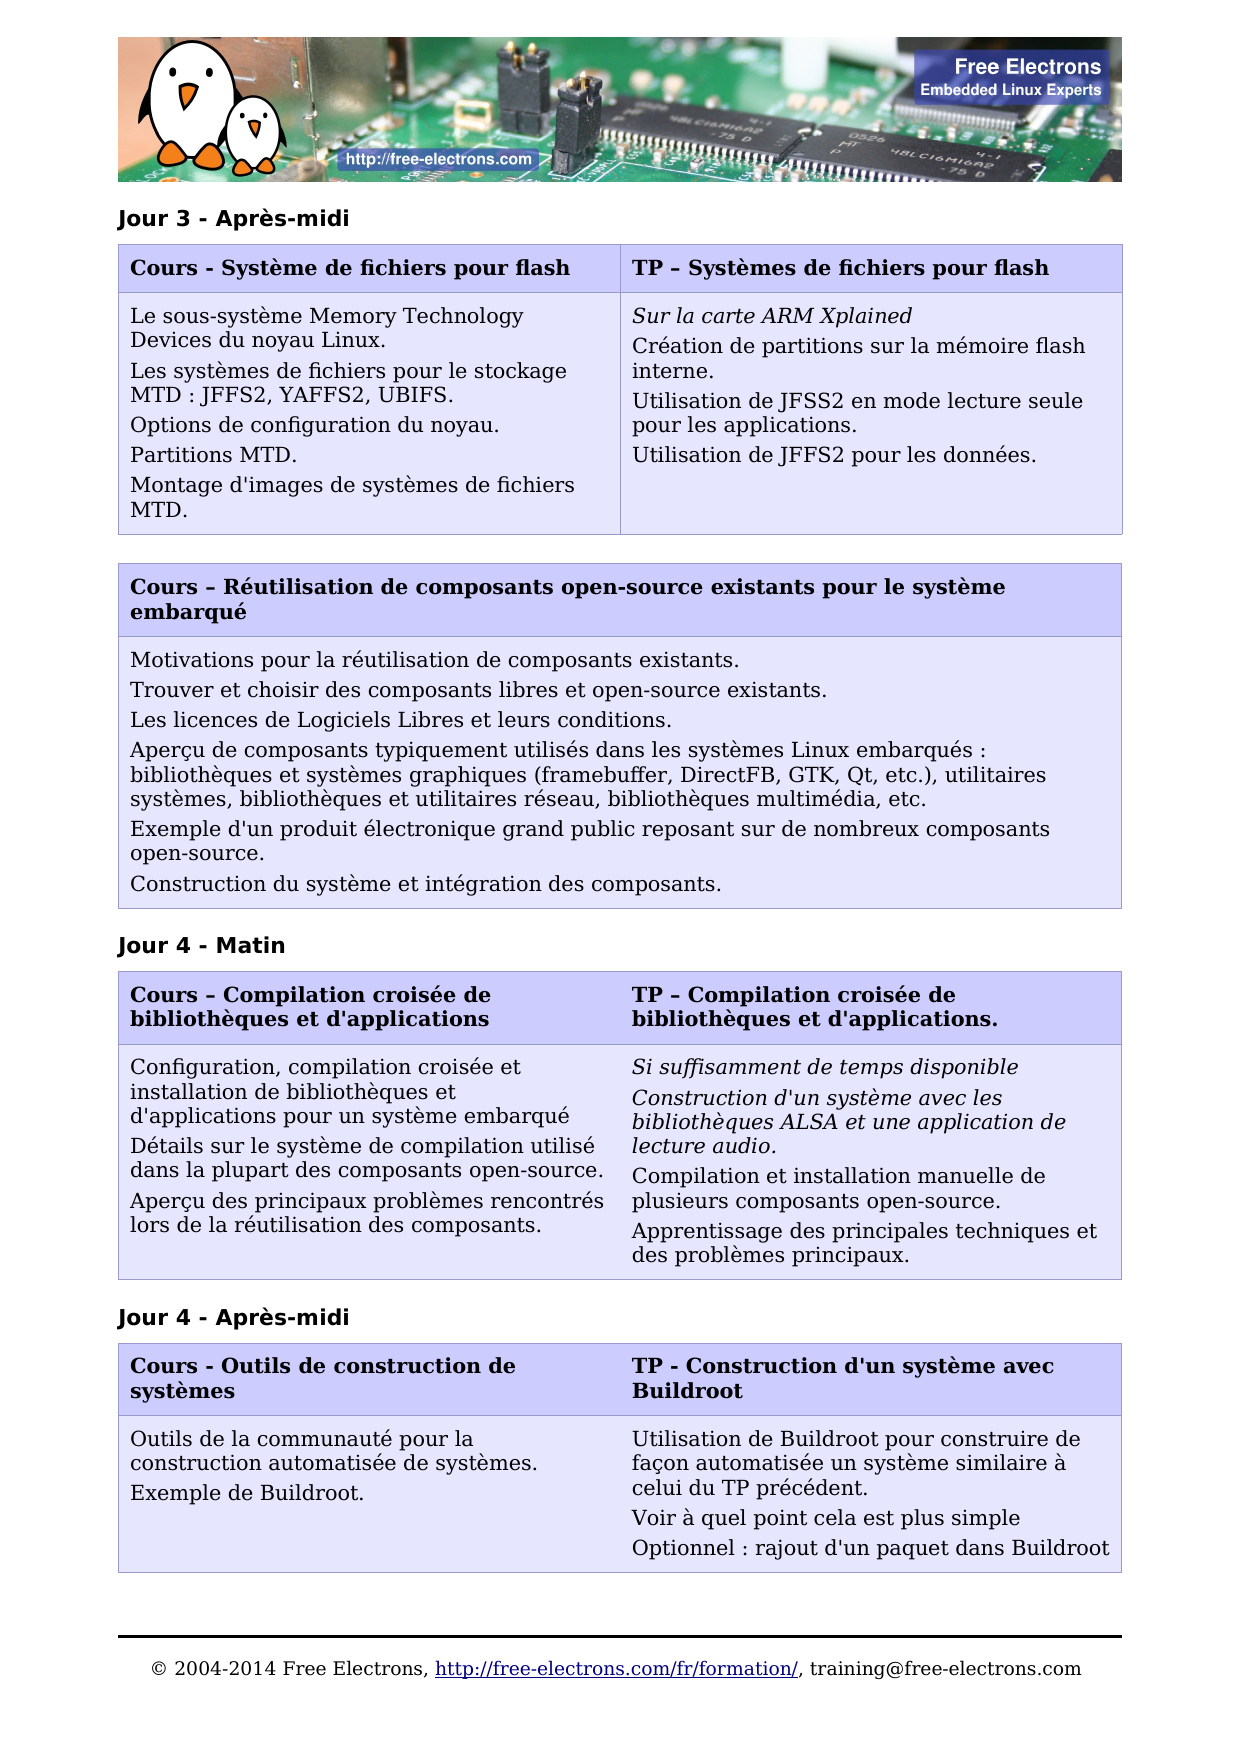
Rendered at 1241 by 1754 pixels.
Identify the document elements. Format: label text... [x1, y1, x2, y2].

table_cell Configuration, compilation croisée et installation de bibliothèques et d'applications pour un système embarqué Détails sur le système de compilation utilisé dans la plupart des composants open-source. Aperçu des principaux problèmes rencontrés lors de la réutilisation des composants. [119, 1045, 620, 1279]
table_cell Le sous-système Memory Technology Devices du noyau Linux. Les systèmes de fichiers pour le stockage MTD : JFFS2, YAFFS2, UBIFS. Options de configuration du noyau. Partitions MTD. Montage d'images de systèmes de fichiers MTD. [119, 293, 620, 534]
table_cell Sur la carte ARM Xplained Création de partitions sur la mémoire flash interne. Utilisation de JFSS2 en mode lecture seule pour les applications. Utilisation de JFFS2 pour les données. [621, 293, 1122, 534]
table_header Cours – Compilation croisée de bibliothèques et d'applications [119, 972, 620, 1044]
subtitle Jour 4 - Matin [118, 933, 1122, 958]
subtitle Jour 3 - Après-midi [118, 206, 1122, 232]
table_header Cours - Outils de construction de systèmes [119, 1344, 620, 1415]
subtitle Jour 4 - Après-midi [118, 1304, 1122, 1330]
table_header TP – Compilation croisée de bibliothèques et d'applications. [620, 972, 1121, 1044]
table_cell Outils de la communauté pour la construction automatisée de systèmes. Exemple de Buildroot. [119, 1416, 620, 1572]
table_cell Motivations pour la réutilisation de composants existants. Trouver et choisir des composants libres et open-source existants. Les licences de Logiciels Libres et leurs conditions. Aperçu de composants typiquement utilisés dans les systèmes Linux embarqués : bibliothèques et systèmes graphiques (framebuffer, DirectFB, GTK, Qt, etc.), utilitaires systèmes, bibliothèques et utilitaires réseau, bibliothèques multimédia, etc. Exemple d'un produit électronique grand public reposant sur de nombreux composants open-source. Construction du système et intégration des composants. [119, 637, 1121, 908]
table_header Cours - Système de fichiers pour flash [119, 245, 620, 292]
picture [118, 37, 1122, 182]
table_header Cours – Réutilisation de composants open-source existants pour le système embarqué [119, 564, 1121, 636]
table_cell Utilisation de Buildroot pour construire de façon automatisée un système similaire à celui du TP précédent. Voir à quel point cela est plus simple Optionnel : rajout d'un paquet dans Buildroot [620, 1416, 1121, 1572]
table_header TP - Construction d'un système avec Buildroot [620, 1344, 1121, 1415]
table_header TP – Systèmes de fichiers pour flash [621, 245, 1122, 292]
table_cell Si suffisamment de temps disponible Construction d'un système avec les bibliothèques ALSA et une application de lecture audio. Compilation et installation manuelle de plusieurs composants open-source. Apprentissage des principales techniques et des problèmes principaux. [620, 1045, 1121, 1279]
